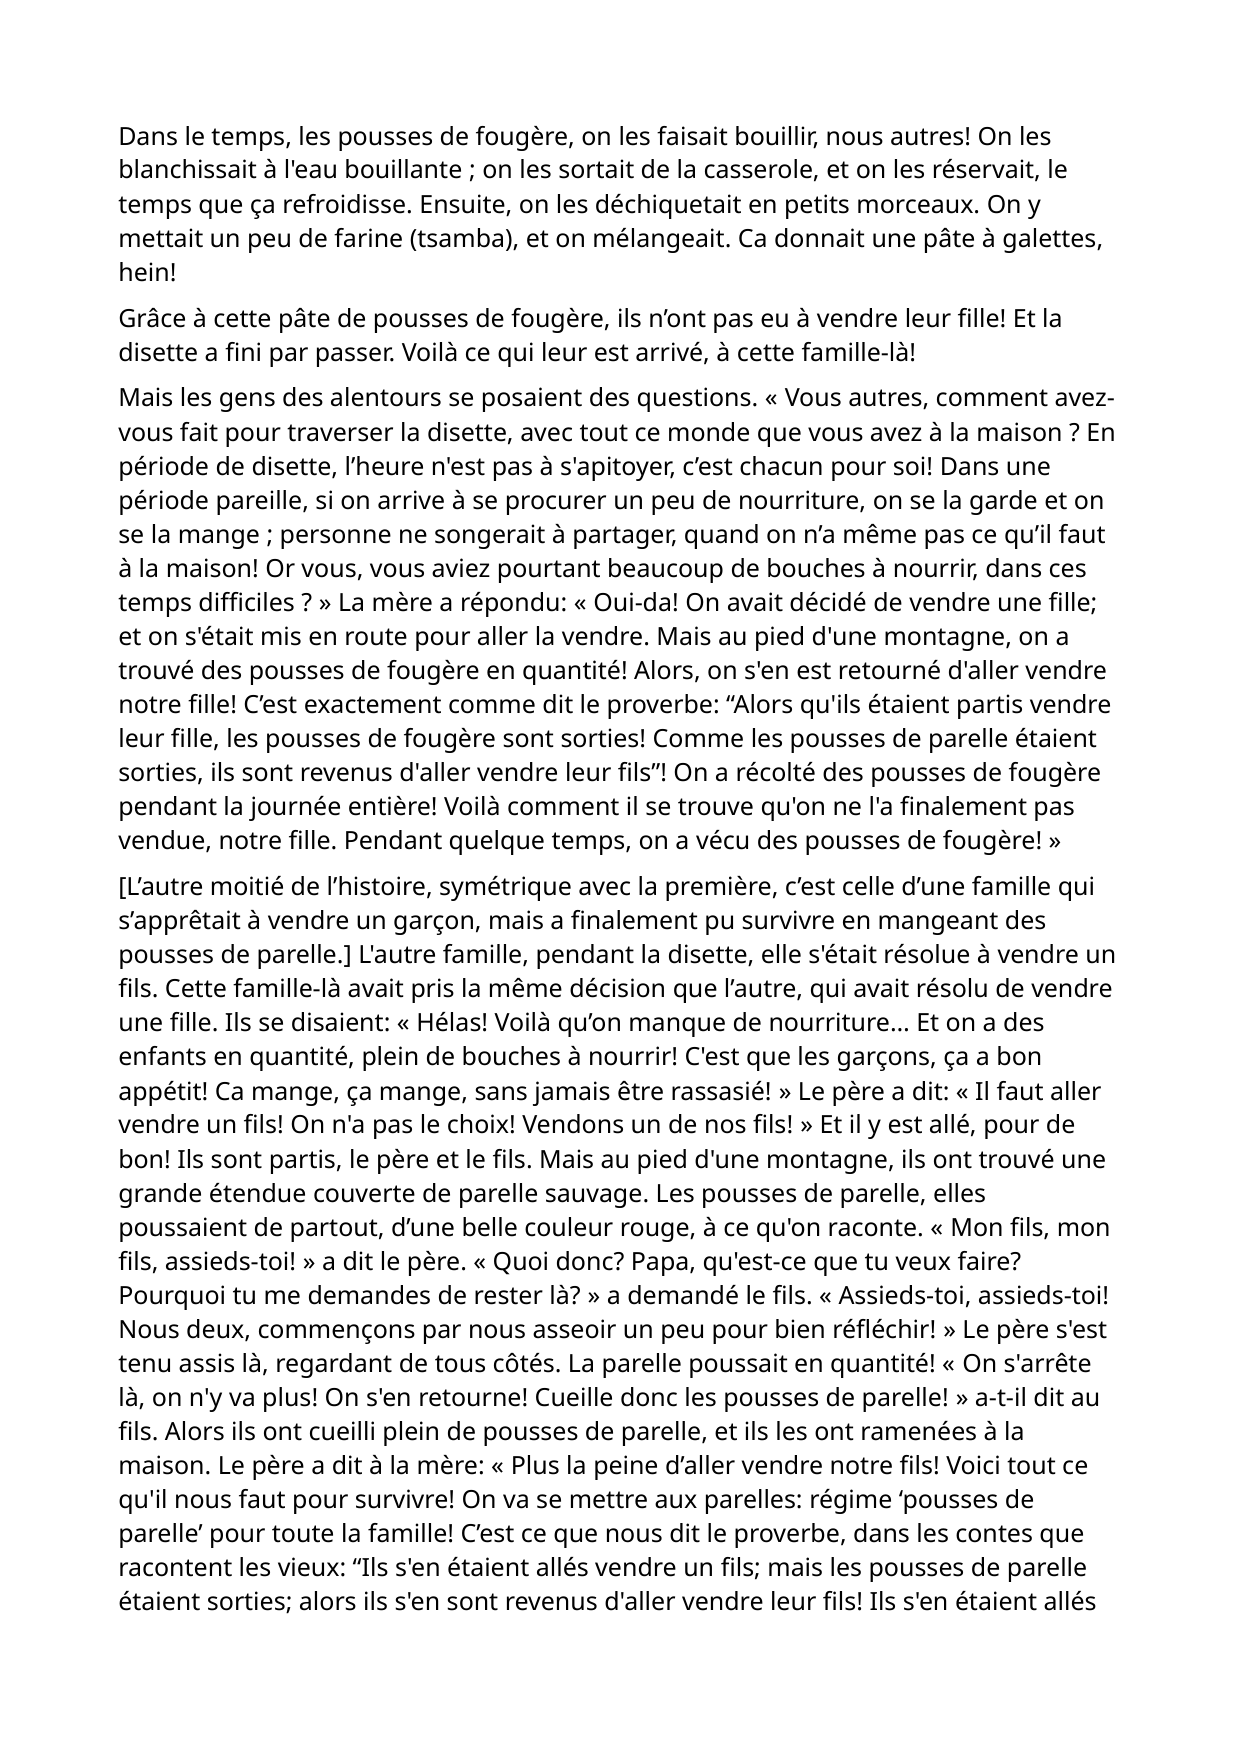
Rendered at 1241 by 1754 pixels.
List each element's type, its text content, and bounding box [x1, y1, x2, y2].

text Dans le temps, les pousses de fougère, on les faisait bouillir, nous autres! On les blanchissait à l'eau bouillante ; on les sortait de la casserole, et on les réservait, le temps que ça refroidisse. Ensuite, on les déchiquetait en petits morceaux. On y mettait un peu de farine (tsamba), et on mélangeait. Ca donnait une pâte à galettes, hein! [118, 118, 1122, 288]
text [L’autre moitié de l’histoire, symétrique avec la première, c’est celle d’une famille qui s’apprêtait à vendre un garçon, mais a finalement pu survivre en mangeant des pousses de parelle.] L'autre famille, pendant la disette, elle s'était résolue à vendre un fils. Cette famille-là avait pris la même décision que l’autre, qui avait résolu de vendre une fille. Ils se disaient: « Hélas! Voilà qu’on manque de nourriture… Et on a des enfants en quantité, plein de bouches à nourrir! C'est que les garçons, ça a bon appétit! Ca mange, ça mange, sans jamais être rassasié! » Le père a dit: « Il faut aller vendre un fils! On n'a pas le choix! Vendons un de nos fils! » Et il y est allé, pour de bon! Ils sont partis, le père et le fils. Mais au pied d'une montagne, ils ont trouvé une grande étendue couverte de parelle sauvage. Les pousses de parelle, elles poussaient de partout, d’une belle couleur rouge, à ce qu'on raconte. « Mon fils, mon fils, assieds-toi! » a dit le père. « Quoi donc? Papa, qu'est-ce que tu veux faire? Pourquoi tu me demandes de rester là? » a demandé le fils. « Assieds-toi, assieds-toi! Nous deux, commençons par nous asseoir un peu pour bien réfléchir! » Le père s'est tenu assis là, regardant de tous côtés. La parelle poussait en quantité! « On s'arrête là, on n'y va plus! On s'en retourne! Cueille donc les pousses de parelle! » a-t-il dit au fils. Alors ils ont cueilli plein de pousses de parelle, et ils les ont ramenées à la maison. Le père a dit à la mère: « Plus la peine d’aller vendre notre fils! Voici tout ce qu'il nous faut pour survivre! On va se mettre aux parelles: régime ‘pousses de parelle’ pour toute la famille! C’est ce que nous dit le proverbe, dans les contes que racontent les vieux: “Ils s'en étaient allés vendre un fils; mais les pousses de parelle étaient sorties; alors ils s'en sont revenus d'aller vendre leur fils! Ils s'en étaient allés [118, 869, 1122, 1618]
text Mais les gens des alentours se posaient des questions. « Vous autres, comment avez-vous fait pour traverser la disette, avec tout ce monde que vous avez à la maison ? En période de disette, l’heure n'est pas à s'apitoyer, c’est chacun pour soi! Dans une période pareille, si on arrive à se procurer un peu de nourriture, on se la garde et on se la mange ; personne ne songerait à partager, quand on n’a même pas ce qu’il faut à la maison! Or vous, vous aviez pourtant beaucoup de bouches à nourrir, dans ces temps difficiles ? » La mère a répondu: « Oui-da! On avait décidé de vendre une fille; et on s'était mis en route pour aller la vendre. Mais au pied d'une montagne, on a trouvé des pousses de fougère en quantité! Alors, on s'en est retourné d'aller vendre notre fille! C’est exactement comme dit le proverbe: “Alors qu'ils étaient partis vendre leur fille, les pousses de fougère sont sorties! Comme les pousses de parelle étaient sorties, ils sont revenus d'aller vendre leur fils”! On a récolté des pousses de fougère pendant la journée entière! Voilà comment il se trouve qu'on ne l'a finalement pas vendue, notre fille. Pendant quelque temps, on a vécu des pousses de fougère! » [118, 380, 1122, 857]
text Grâce à cette pâte de pousses de fougère, ils n’ont pas eu à vendre leur fille! Et la disette a fini par passer. Voilà ce qui leur est arrivé, à cette famille-là! [118, 300, 1122, 368]
